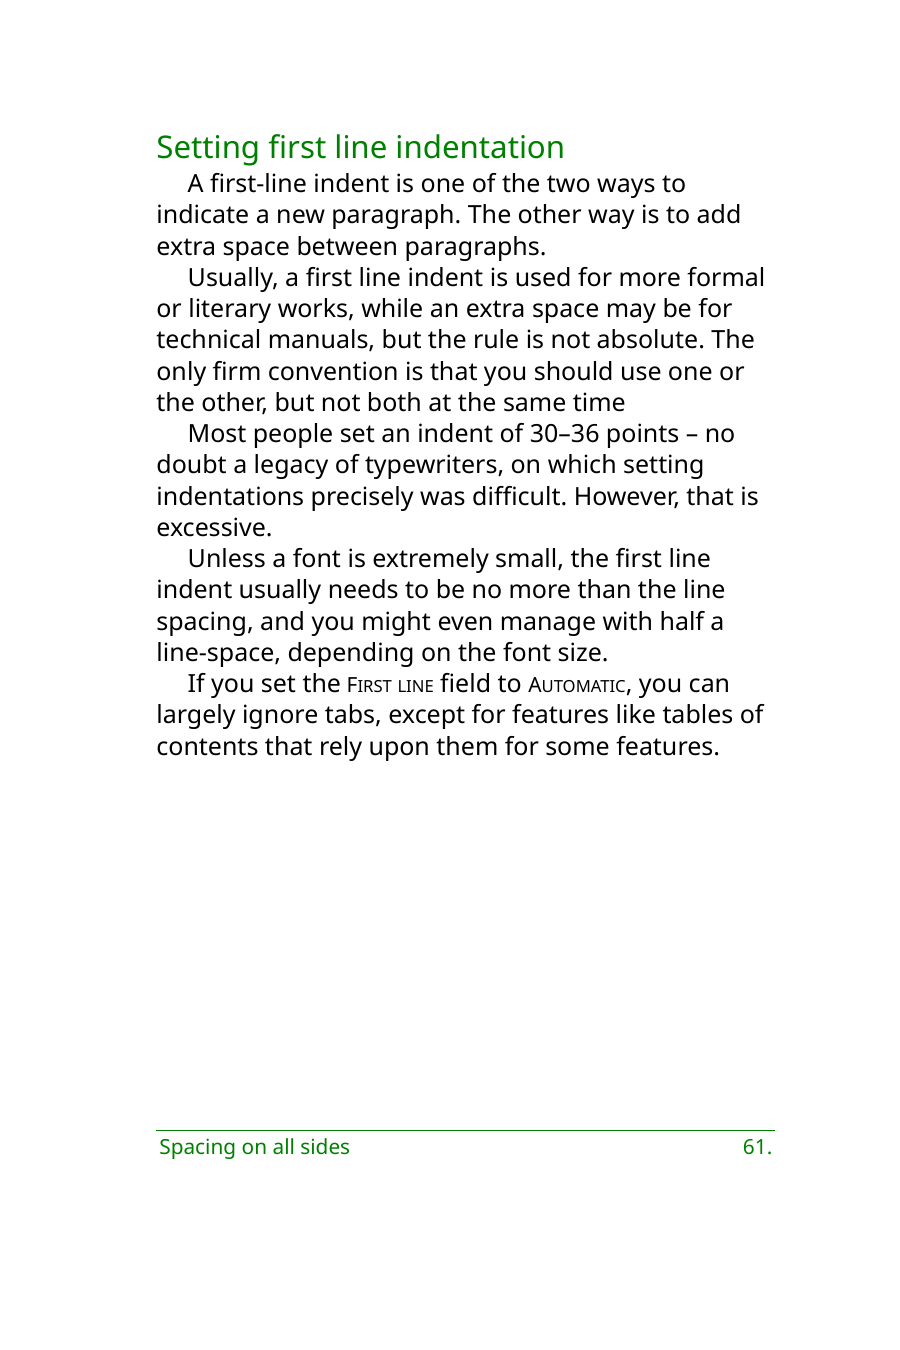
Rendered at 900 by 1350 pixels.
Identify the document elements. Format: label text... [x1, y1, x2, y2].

text Usually, a first line indent is used for more formal or literary works, while an extra space may be for technical manuals, but the rule is not absolute. The only firm convention is that you should use one or the other, but not both at the same time [156, 261, 775, 418]
subtitle Setting first line indentation [156, 125, 775, 168]
text If you set the First line field to Automatic, you can largely ignore tabs, except for features like tables of contents that rely upon them for some features. [156, 668, 775, 761]
text Most people set an indent of 30–36 points – no doubt a legacy of typewriters, on which setting indentations precisely was difficult. However, that is excessive. [156, 418, 775, 543]
text A first-line indent is one of the two ways to indicate a new paragraph. The other way is to add extra space between paragraphs. [156, 168, 775, 261]
text Unless a font is extremely small, the first line indent usually needs to be no more than the line spacing, and you might even manage with half a line-space, depending on the font size. [156, 543, 775, 668]
